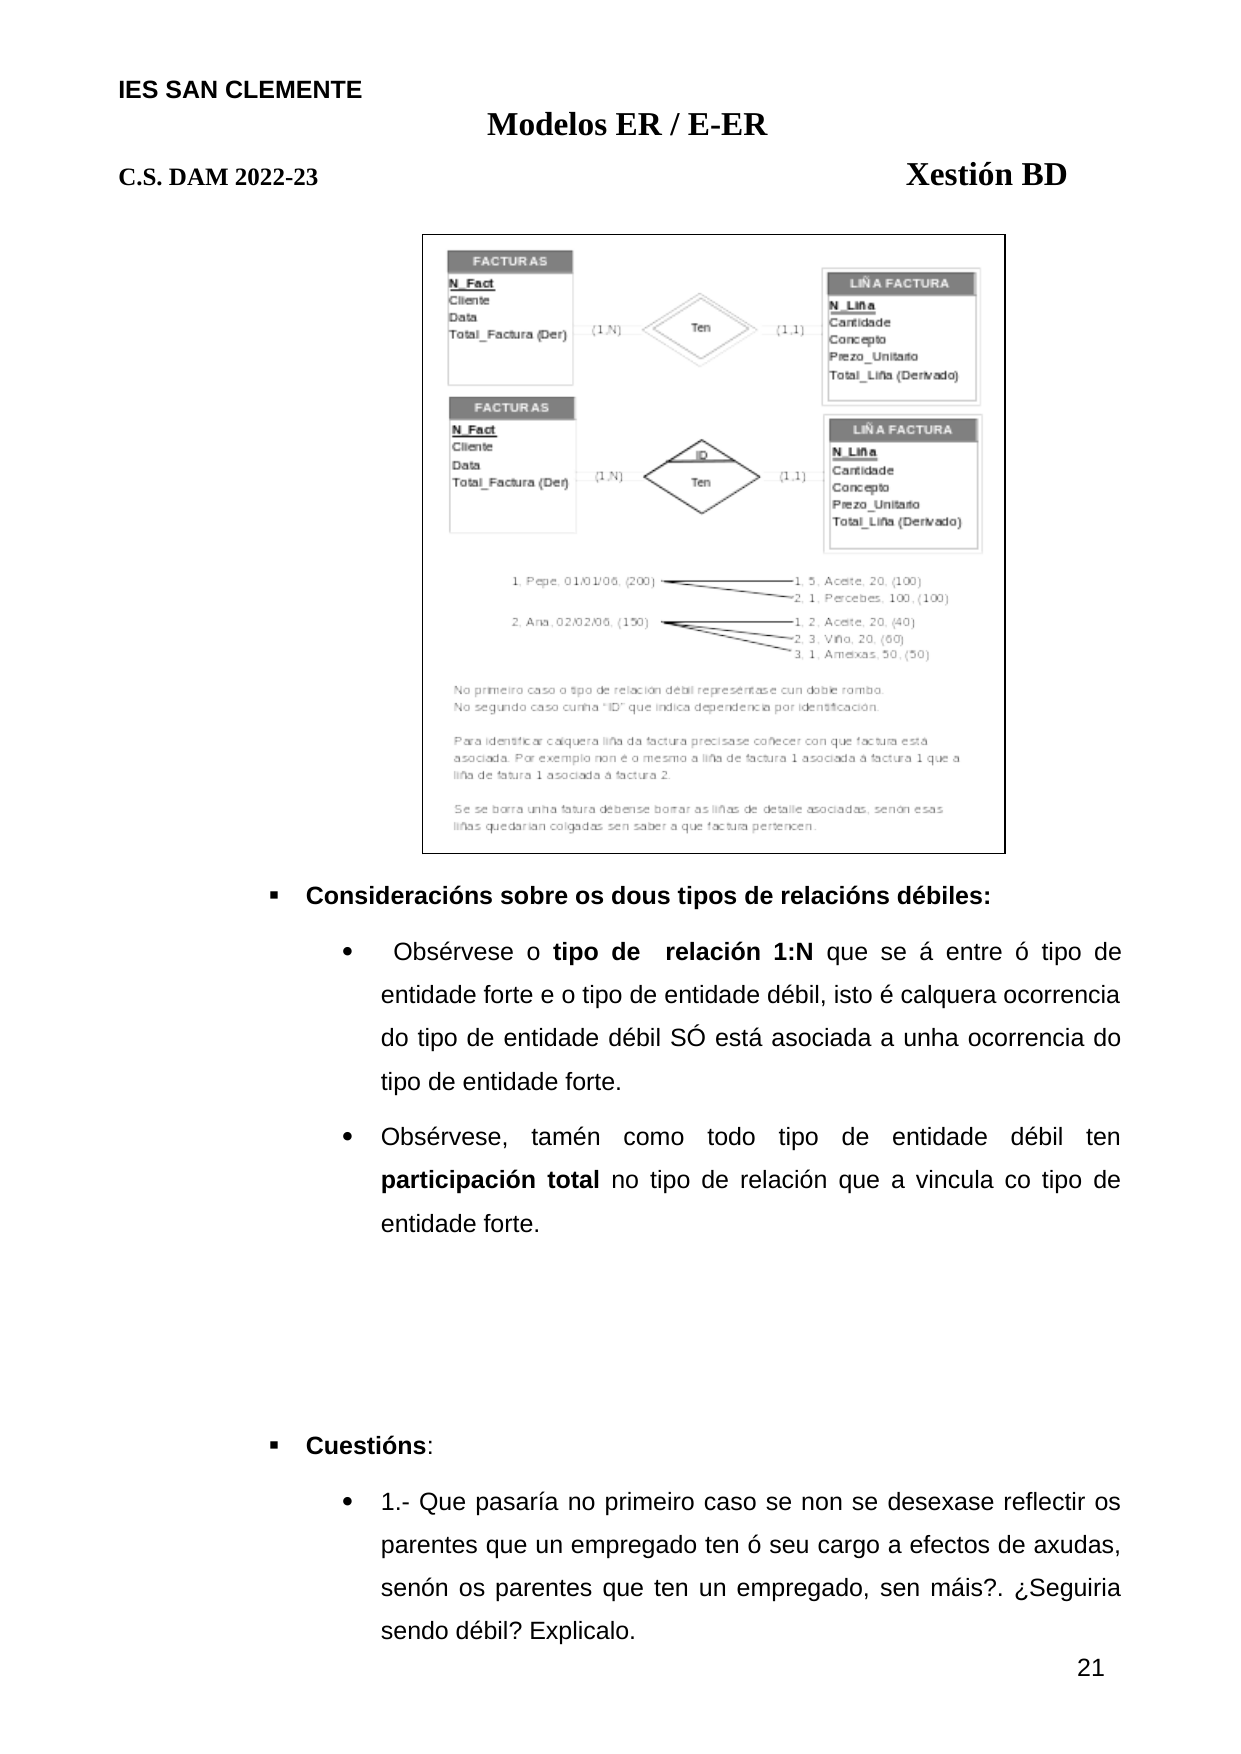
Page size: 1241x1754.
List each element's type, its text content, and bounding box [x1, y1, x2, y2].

list Obsérvese o tipo de relación 1:N que se á entre ó tipo de entidade forte e o tipo de entidade débil, isto é calquera ocorrencia do tipo de entidade débil SÓ está asociada a unha ocorrencia do tipo de entidade forte. [343, 937, 1122, 1095]
list Obsérvese, tamén como todo tipo de entidade débil ten participación total no tipo de relación que a vincula co tipo de entidade forte. [343, 1122, 1122, 1237]
list Consideracións sobre os dous tipos de relacións débiles: [268, 881, 1122, 910]
list 1.- Que pasaría no primeiro caso se non se desexase reflectir os parentes que un empregado ten ó seu cargo a efectos de axudas, senón os parentes que ten un empregado, sen máis?. ¿Seguiria sendo débil? Explicalo. [343, 1487, 1122, 1645]
list Cuestións: [268, 1431, 1122, 1460]
